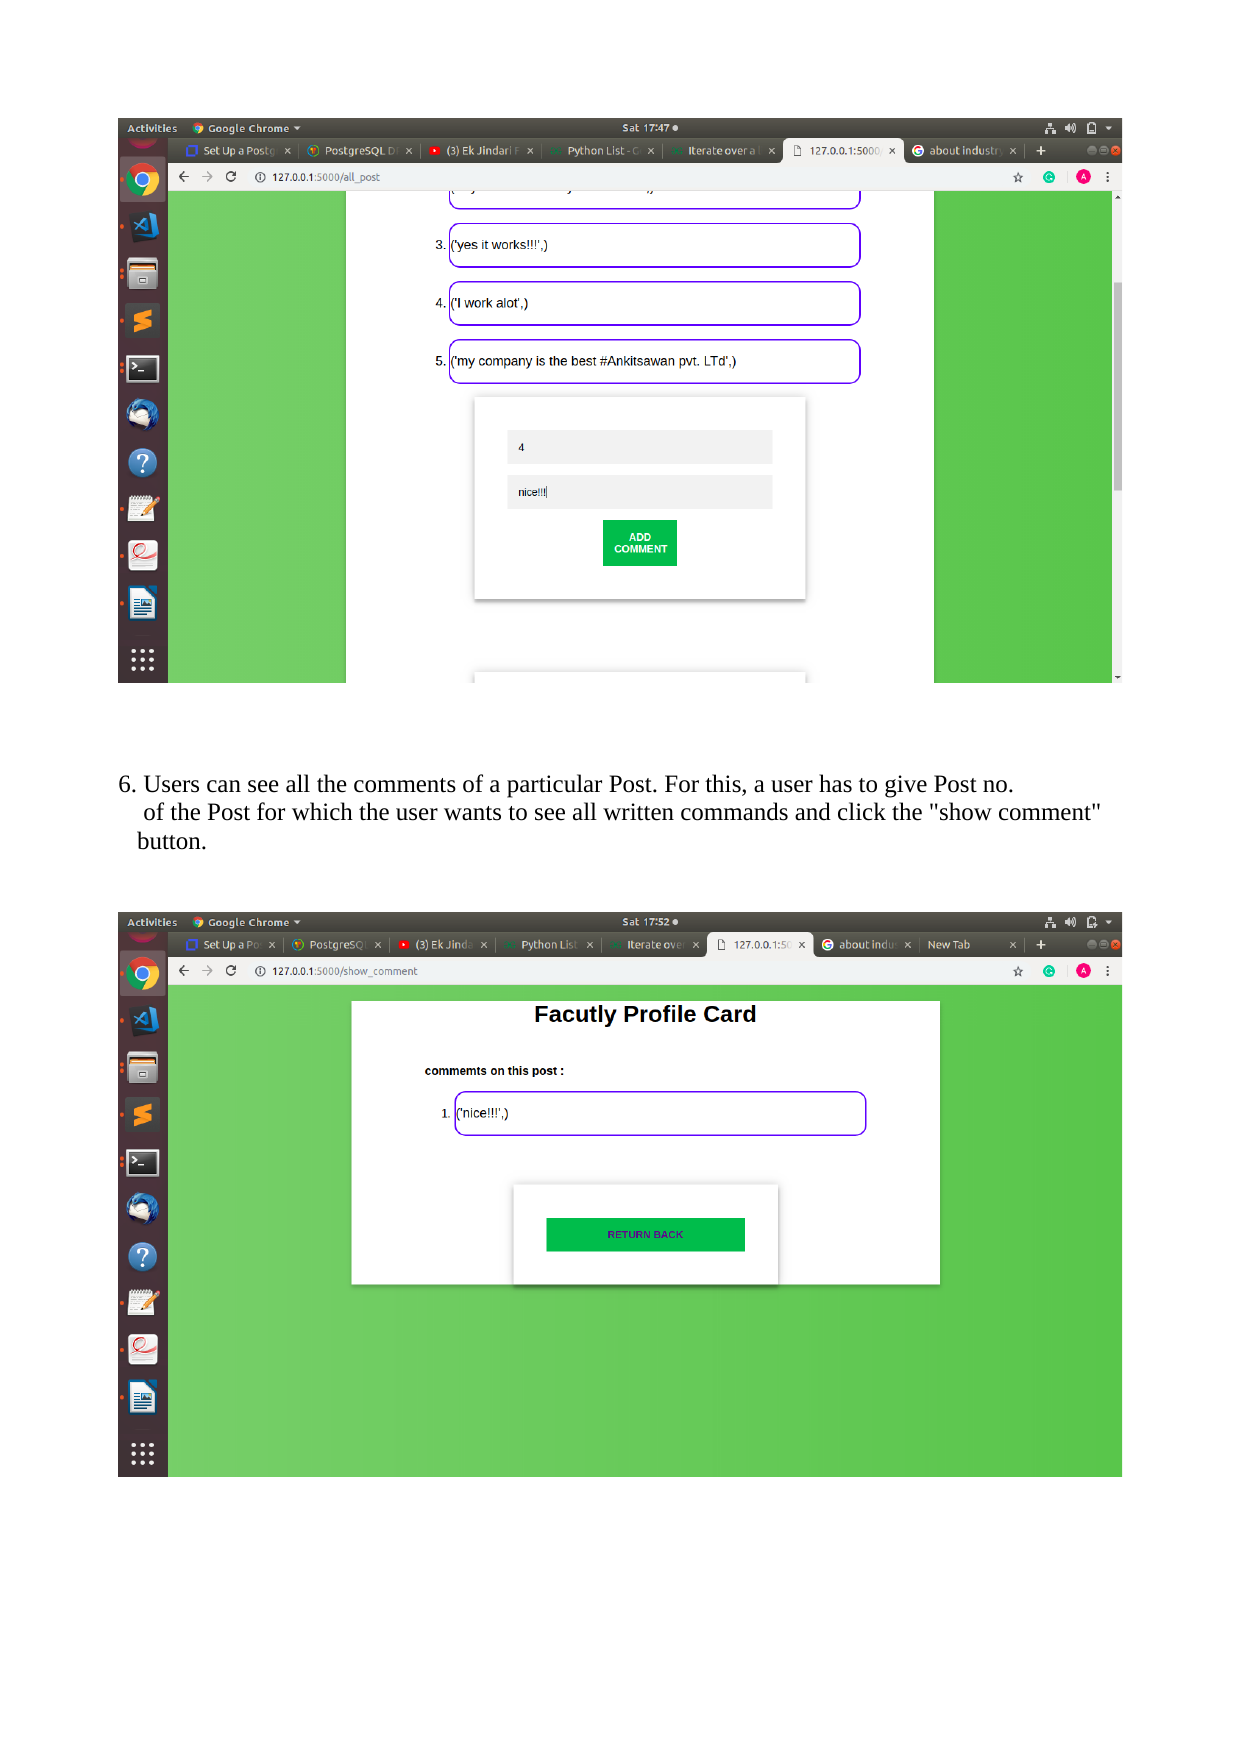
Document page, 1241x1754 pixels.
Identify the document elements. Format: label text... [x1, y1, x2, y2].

text of the Post for which the user wants to see all written commands and click the "show comment" [118, 797, 1122, 826]
text 6. Users can see all the comments of a particular Post. For this, a user has to give Post no. [118, 769, 1122, 797]
text button. [118, 826, 1122, 855]
picture [118, 118, 1123, 683]
picture [118, 912, 1123, 1477]
